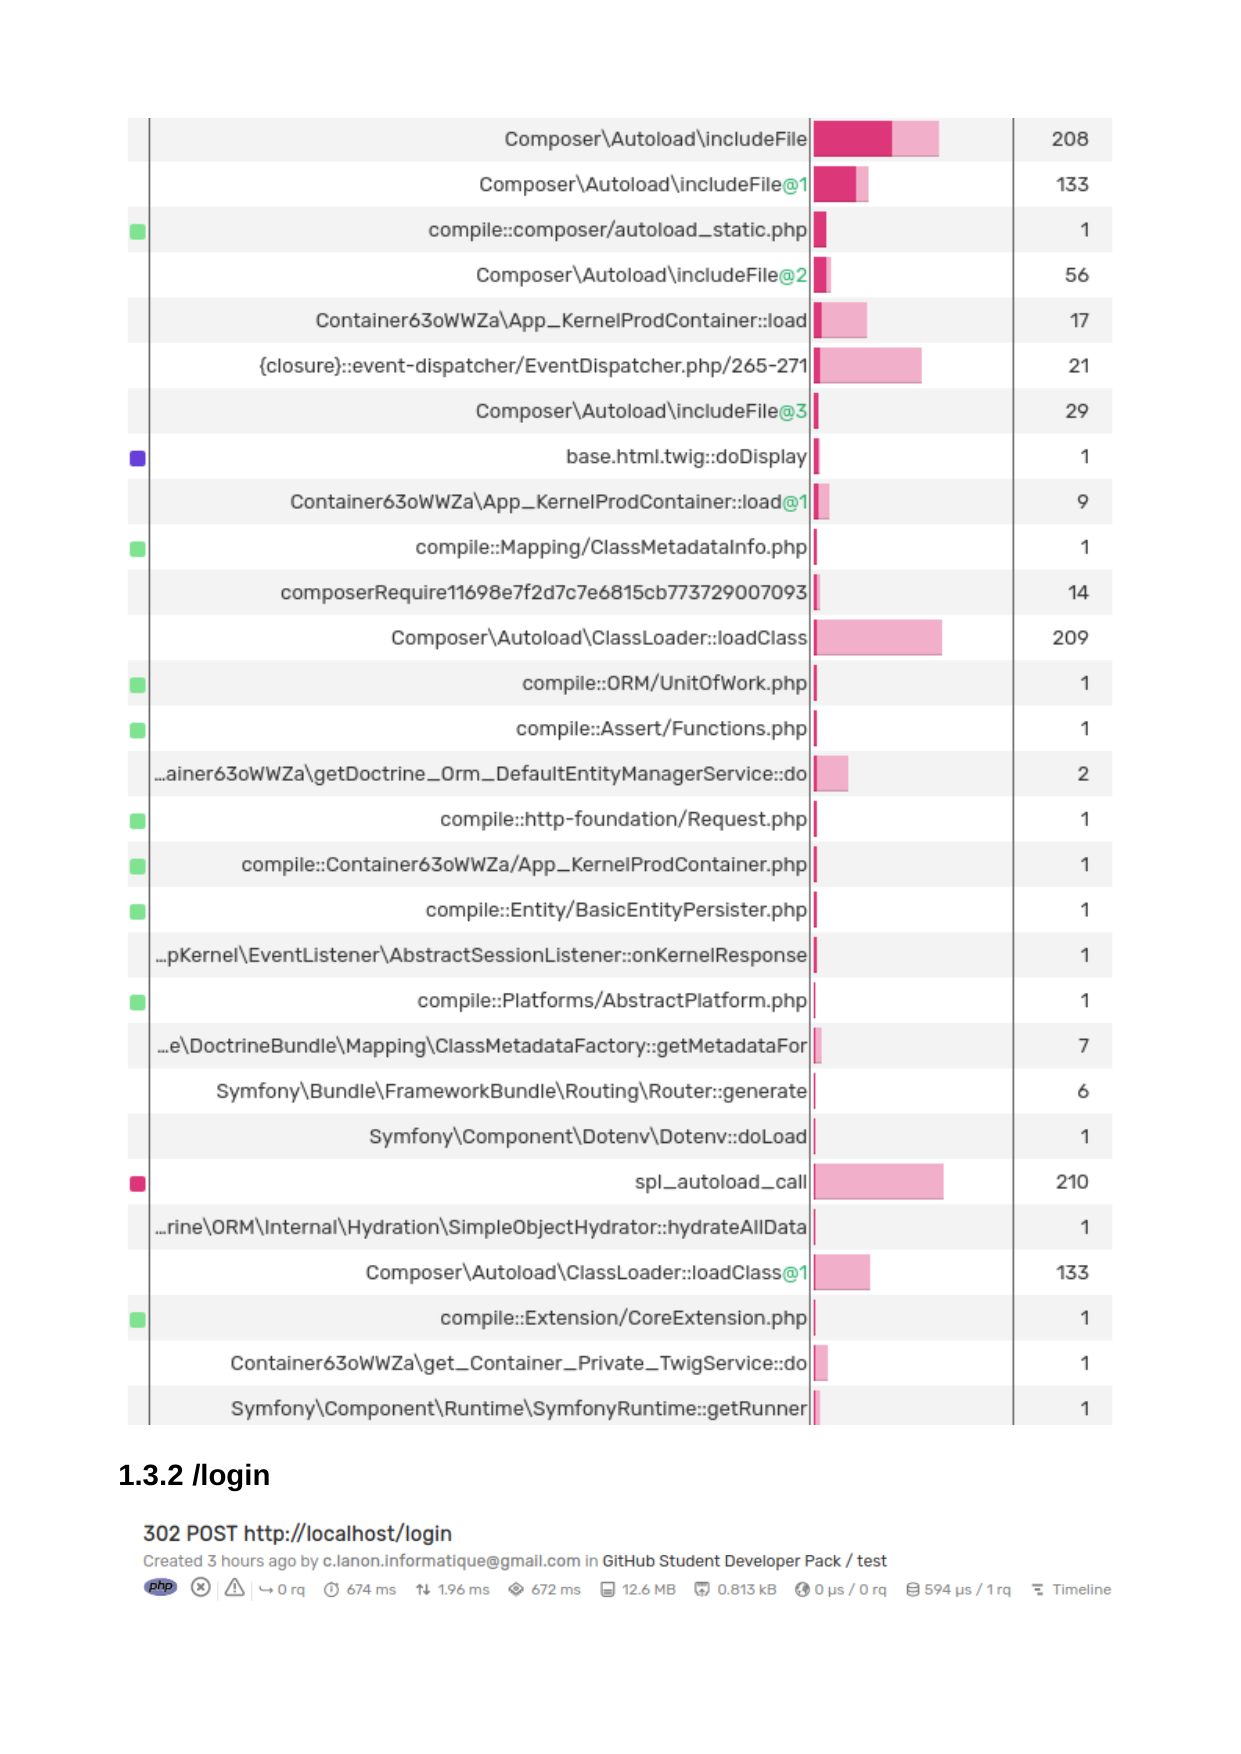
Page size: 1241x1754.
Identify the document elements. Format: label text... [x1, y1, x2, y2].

subtitle /login [118, 1458, 1122, 1492]
picture [118, 1504, 1123, 1615]
picture [127, 118, 1113, 1425]
